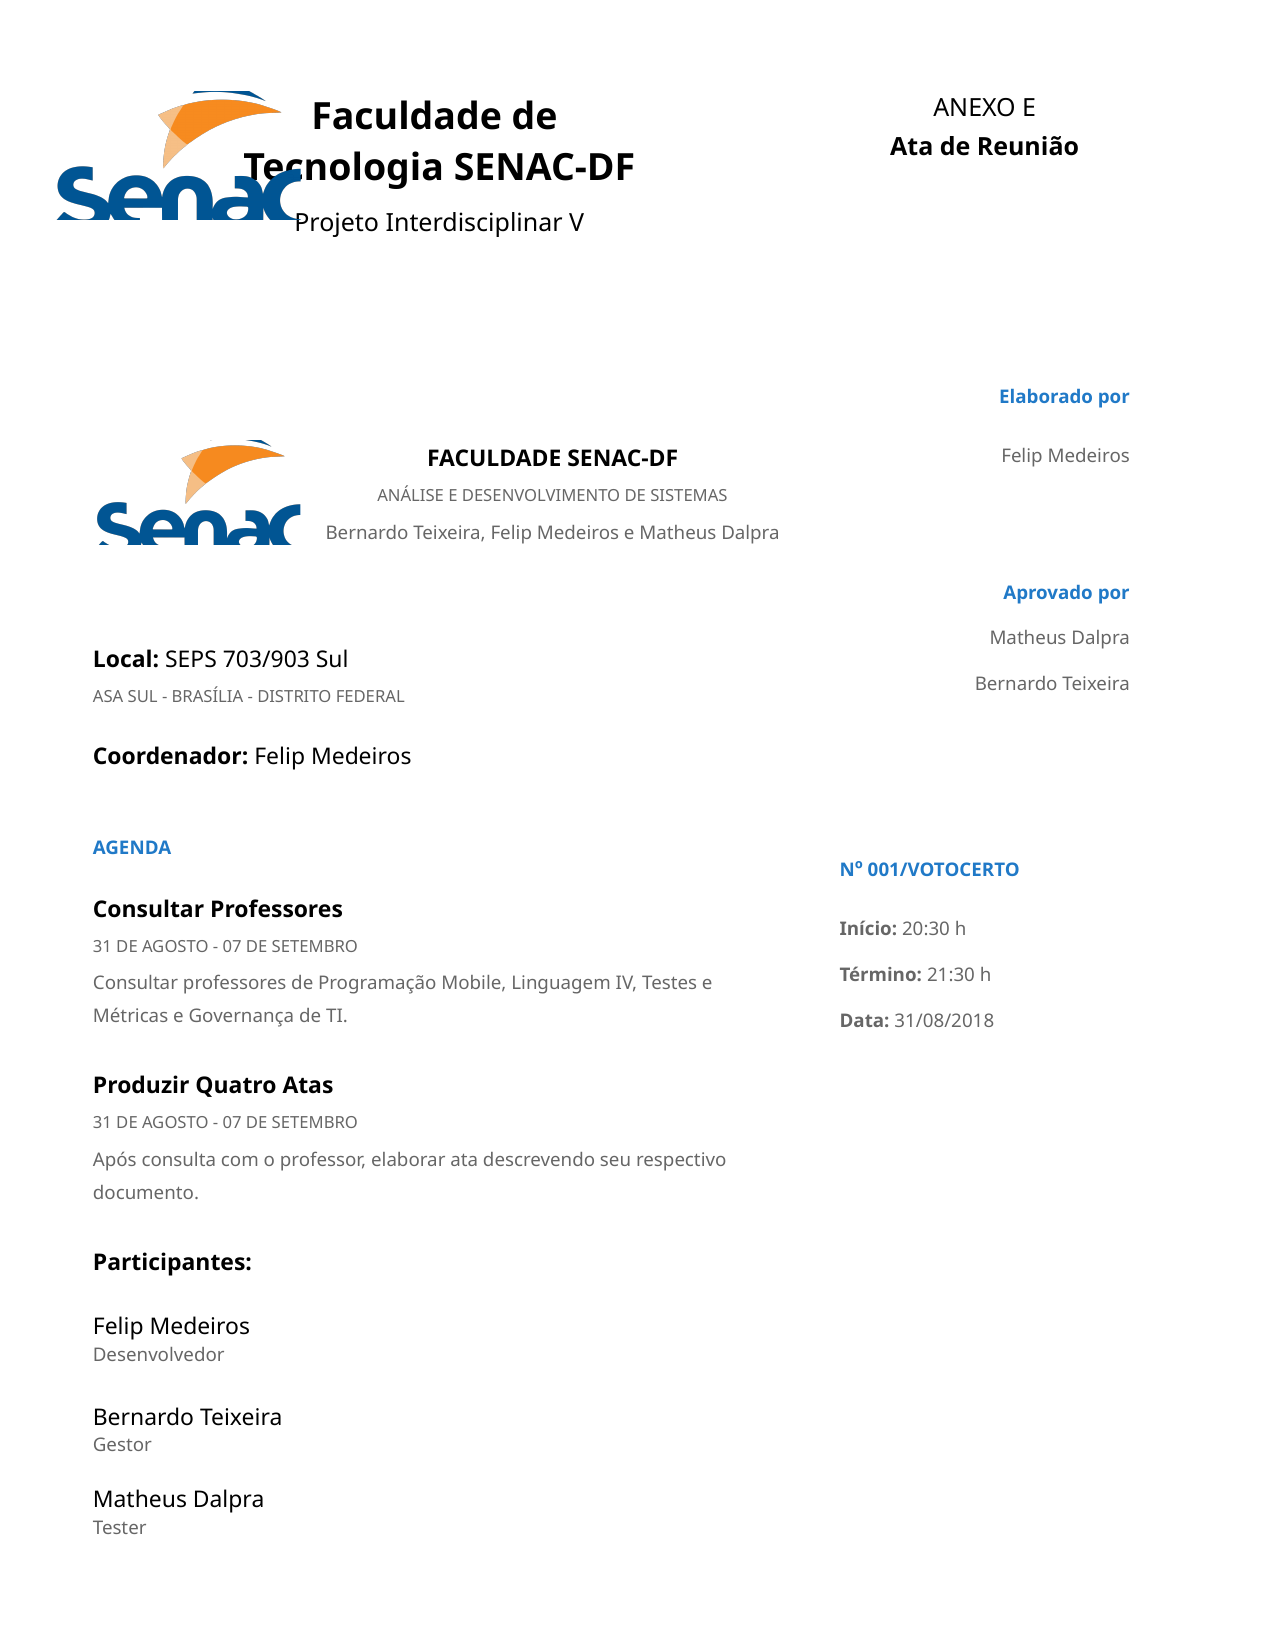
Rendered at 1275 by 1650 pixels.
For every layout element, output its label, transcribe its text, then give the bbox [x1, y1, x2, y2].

table_header ANEXO E Ata de Reunião [828, 90, 1172, 321]
table_cell FACULDADE SENAC-DF ANÁLISE E DESENVOLVIMENTO DE SISTEMAS Bernardo Teixeira, Felip Medeiros e Matheus Dalpra Local: SEPS 703/903 Sul ASA SUL - BRASÍLIA - DISTRITO FEDERAL Coordenador: Felip Medeiros AGENDA Consultar Professores 31 DE AGOSTO - 07 DE SETEMBRO Consultar professores de Programação Mobile, Linguagem IV, Testes e Métricas e Governança de TI. Produzir Quatro Atas 31 DE AGOSTO - 07 DE SETEMBRO Após consulta com o professor, elaborar ata descrevendo seu respectivo documento. Participantes: Felip Medeiros Desenvolvedor Bernardo Teixeira Gestor Matheus Dalpra Tester [81, 321, 828, 1546]
table_cell Elaborado por Felip Medeiros Aprovado por Matheus Dalpra Bernardo Teixeira Nº 001/VOTOCERTO Início: 20:30 h Término: 21:30 h Data: 31/08/2018 [828, 321, 1172, 1546]
picture [55, 91, 301, 220]
picture [95, 440, 301, 545]
table_header Faculdade de Tecnologia SENAC-DF Projeto Interdisciplinar V [81, 90, 828, 321]
